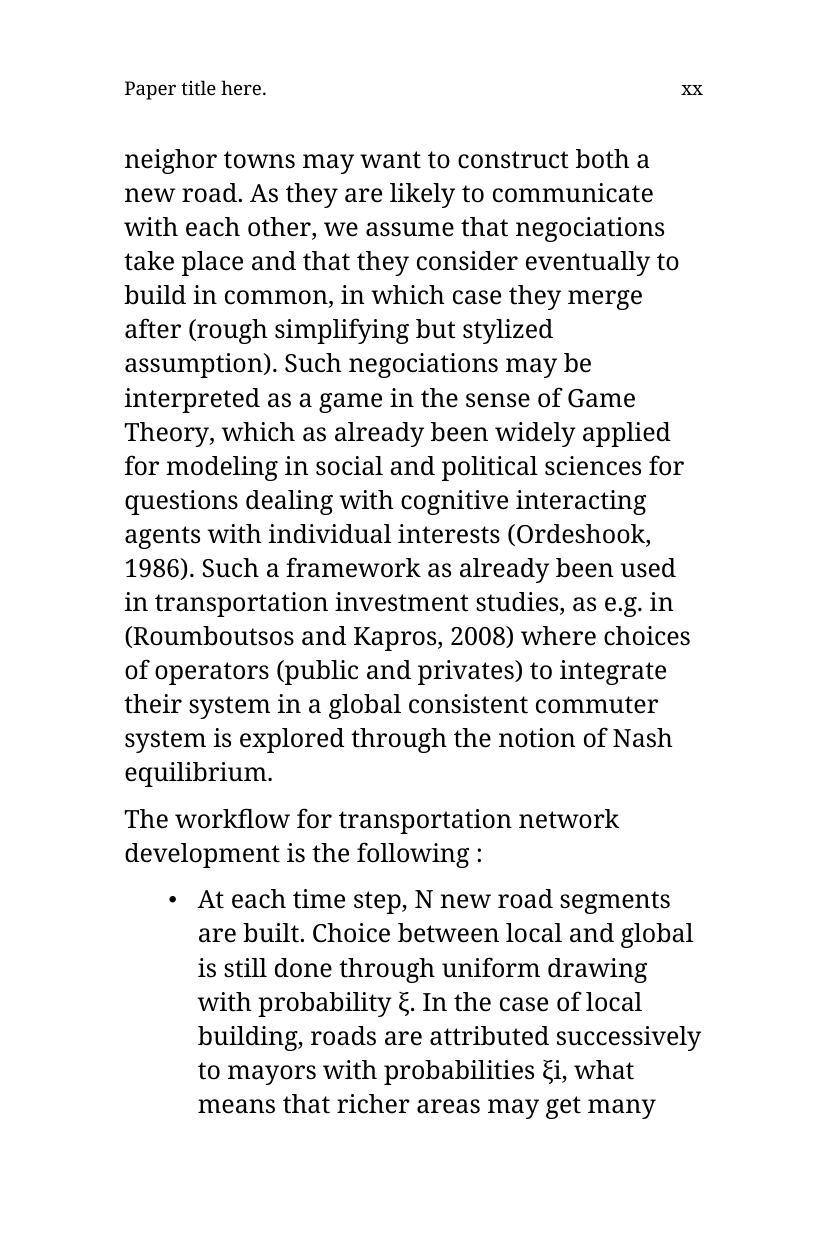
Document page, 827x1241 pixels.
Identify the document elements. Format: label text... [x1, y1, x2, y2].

text neighor towns may want to construct both a new road. As they are likely to communicate with each other, we assume that negociations take place and that they consider eventually to build in common, in which case they merge after (rough simplifying but stylized assumption). Such negociations may be interpreted as a game in the sense of Game Theory, which as already been widely applied for modeling in social and political sciences for questions dealing with cognitive interacting agents with individual interests (Ordeshook, 1986). Such a framework as already been used in transportation investment studies, as e.g. in (Roumboutsos and Kapros, 2008) where choices of operators (public and privates) to integrate their system in a global consistent commuter system is explored through the notion of Nash equilibrium. [124, 142, 703, 789]
text The workflow for transportation network development is the following : [124, 801, 703, 869]
list At each time step, N new road segments are built. Choice between local and global is still done through uniform drawing with probability ξ. In the case of local building, roads are attributed successively to mayors with probabilities ξi, what means that richer areas may get many [168, 882, 703, 1121]
